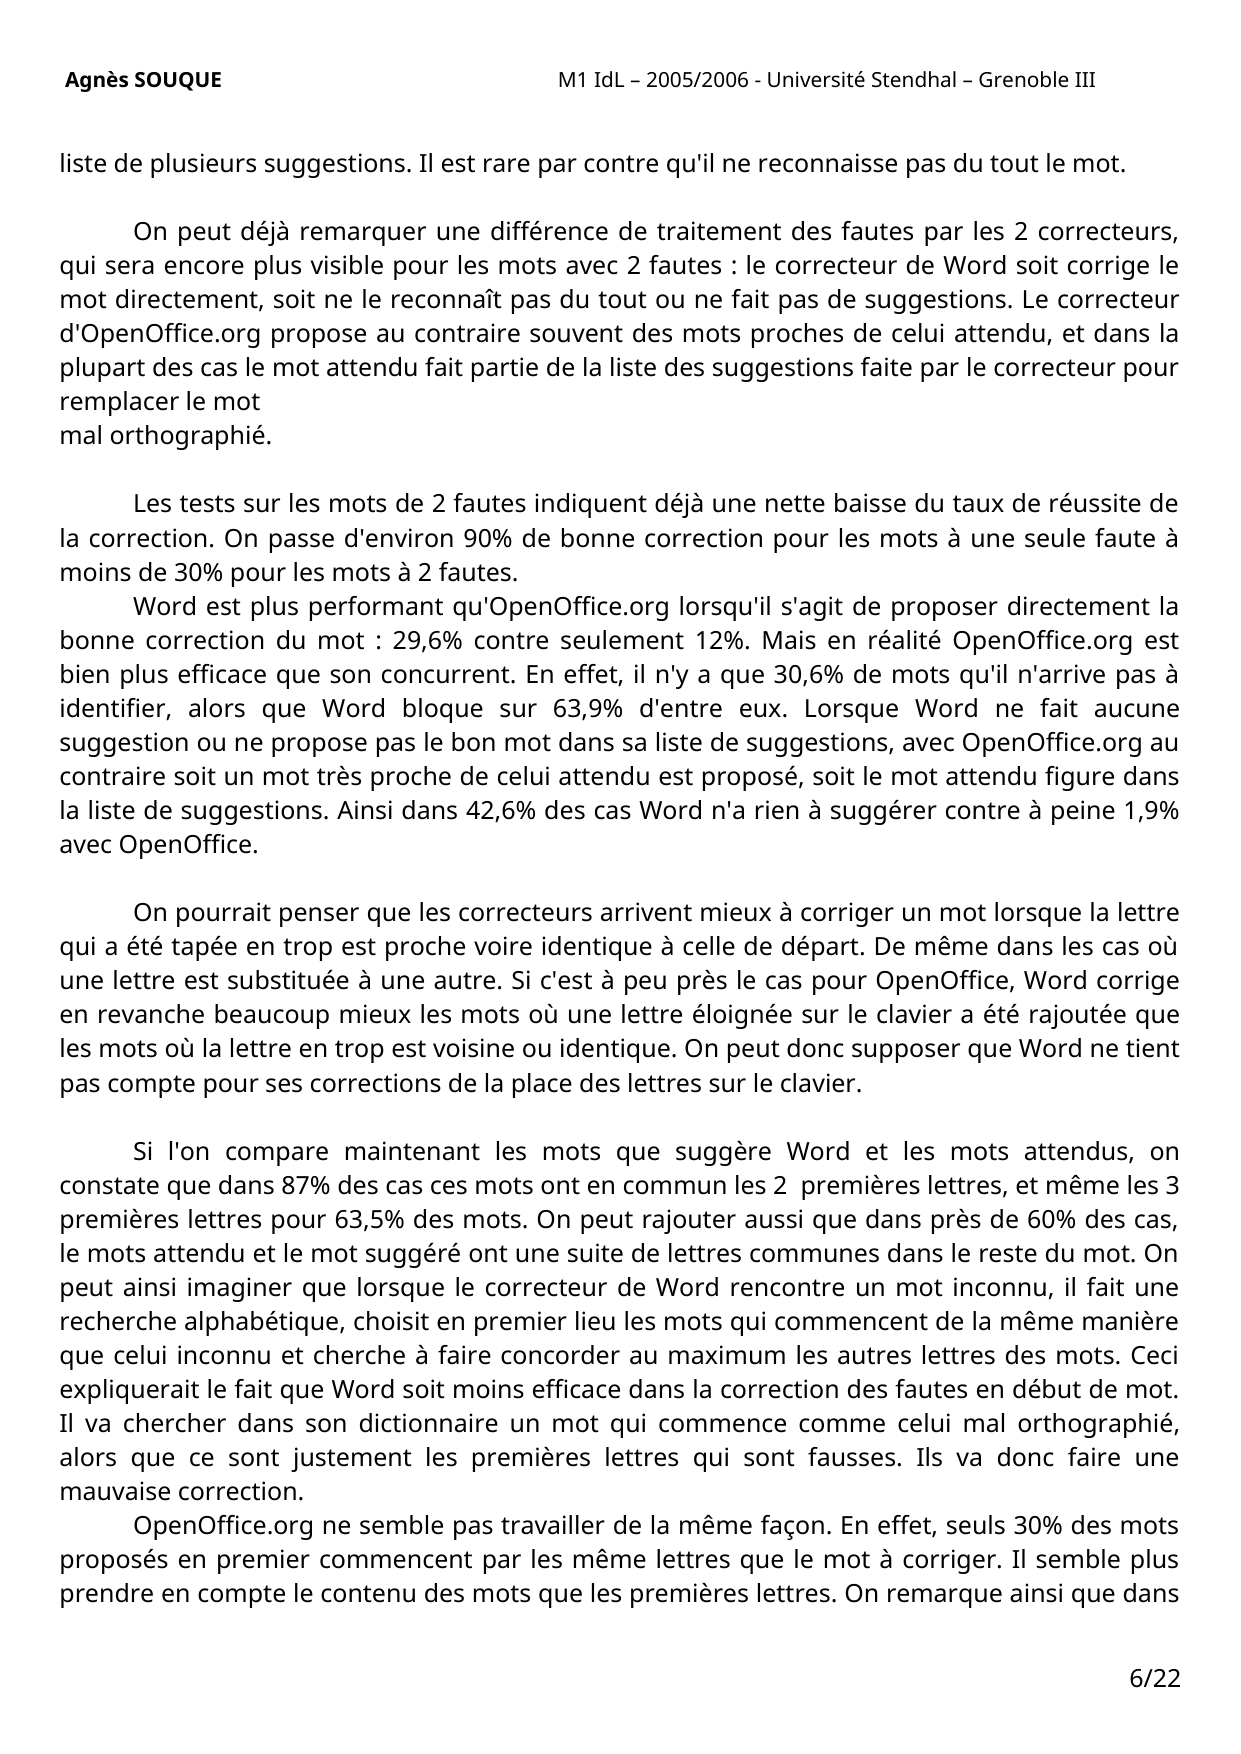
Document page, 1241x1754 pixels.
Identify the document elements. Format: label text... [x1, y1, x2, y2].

text Les tests sur les mots de 2 fautes indiquent déjà une nette baisse du taux de réussite de la correction. On passe d'environ 90% de bonne correction pour les mots à une seule faute à moins de 30% pour les mots à 2 fautes. [59, 486, 1181, 588]
text Si l'on compare maintenant les mots que suggère Word et les mots attendus, on constate que dans 87% des cas ces mots ont en commun les 2 premières lettres, et même les 3 premières lettres pour 63,5% des mots. On peut rajouter aussi que dans près de 60% des cas, le mots attendu et le mot suggéré ont une suite de lettres communes dans le reste du mot. On peut ainsi imaginer que lorsque le correcteur de Word rencontre un mot inconnu, il fait une recherche alphabétique, choisit en premier lieu les mots qui commencent de la même manière que celui inconnu et cherche à faire concorder au maximum les autres lettres des mots. Ceci expliquerait le fait que Word soit moins efficace dans la correction des fautes en début de mot. Il va chercher dans son dictionnaire un mot qui commence comme celui mal orthographié, alors que ce sont justement les premières lettres qui sont fausses. Ils va donc faire une mauvaise correction. [59, 1133, 1181, 1508]
text On pourrait penser que les correcteurs arrivent mieux à corriger un mot lorsque la lettre qui a été tapée en trop est proche voire identique à celle de départ. De même dans les cas où une lettre est substituée à une autre. Si c'est à peu près le cas pour OpenOffice, Word corrige en revanche beaucoup mieux les mots où une lettre éloignée sur le clavier a été rajoutée que les mots où la lettre en trop est voisine ou identique. On peut donc supposer que Word ne tient pas compte pour ses corrections de la place des lettres sur le clavier. [59, 895, 1181, 1099]
text Word est plus performant qu'OpenOffice.org lorsqu'il s'agit de proposer directement la bonne correction du mot : 29,6% contre seulement 12%. Mais en réalité OpenOffice.org est bien plus efficace que son concurrent. En effet, il n'y a que 30,6% de mots qu'il n'arrive pas à identifier, alors que Word bloque sur 63,9% d'entre eux. Lorsque Word ne fait aucune suggestion ou ne propose pas le bon mot dans sa liste de suggestions, avec OpenOffice.org au contraire soit un mot très proche de celui attendu est proposé, soit le mot attendu figure dans la liste de suggestions. Ainsi dans 42,6% des cas Word n'a rien à suggérer contre à peine 1,9% avec OpenOffice. [59, 588, 1181, 861]
text OpenOffice.org ne semble pas travailler de la même façon. En effet, seuls 30% des mots proposés en premier commencent par les même lettres que le mot à corriger. Il semble plus prendre en compte le contenu des mots que les premières lettres. On remarque ainsi que dans [59, 1508, 1181, 1610]
text liste de plusieurs suggestions. Il est rare par contre qu'il ne reconnaisse pas du tout le mot. [59, 146, 1181, 179]
text mal orthographié. [59, 418, 1181, 452]
text On peut déjà remarquer une différence de traitement des fautes par les 2 correcteurs, qui sera encore plus visible pour les mots avec 2 fautes : le correcteur de Word soit corrige le mot directement, soit ne le reconnaît pas du tout ou ne fait pas de suggestions. Le correcteur d'OpenOffice.org propose au contraire souvent des mots proches de celui attendu, et dans la plupart des cas le mot attendu fait partie de la liste des suggestions faite par le correcteur pour remplacer le mot [59, 214, 1181, 418]
